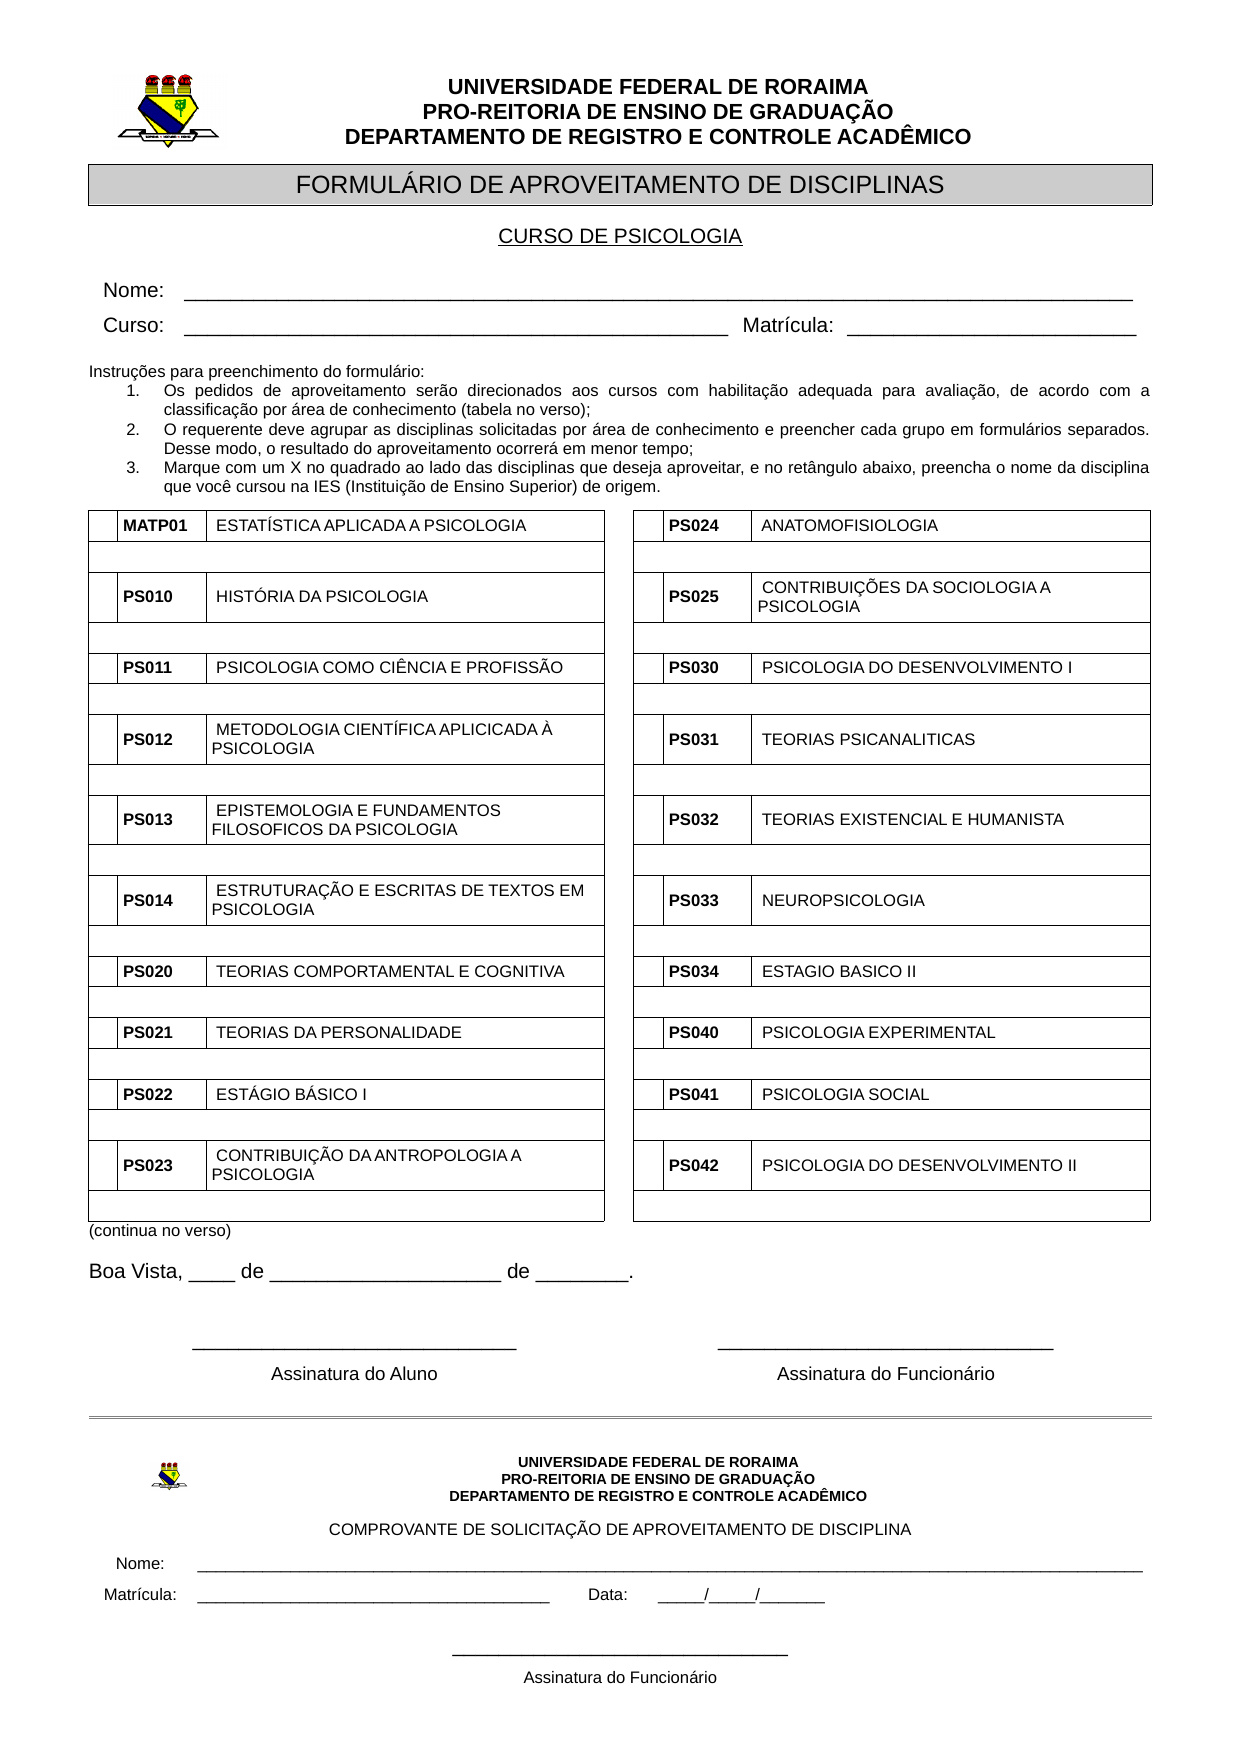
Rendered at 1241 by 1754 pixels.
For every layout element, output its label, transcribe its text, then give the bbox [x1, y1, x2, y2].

table_cell [89, 1110, 604, 1140]
table_cell CONTRIBUIÇÕES DA SOCIOLOGIA A PSICOLOGIA [752, 573, 1150, 622]
table_cell [605, 1048, 633, 1079]
table_cell [605, 795, 633, 844]
table_header ANATOMOFISIOLOGIA [752, 511, 1150, 541]
table_cell PS032 [664, 796, 751, 844]
table_cell ESTAGIO BASICO II [752, 957, 1150, 986]
table_cell [605, 925, 633, 956]
table_cell [634, 1049, 1150, 1079]
table_cell [89, 654, 117, 683]
table_cell [605, 956, 633, 986]
table_cell PS011 [118, 654, 206, 683]
table_header PS024 [664, 511, 751, 541]
table_cell PS033 [664, 876, 751, 925]
table_cell [605, 1109, 633, 1140]
list Os pedidos de aproveitamento serão direcionados aos cursos com habilitação adequada para avaliação, de acordo com a classificação por área de conhecimento (tabela no verso); [126, 381, 1152, 419]
table_header FORMULÁRIO DE APROVEITAMENTO DE DISCIPLINAS [89, 165, 1152, 204]
table_cell [634, 573, 663, 622]
table_cell PS031 [664, 715, 751, 764]
table_cell [634, 876, 663, 925]
table_cell [634, 684, 1150, 714]
table_cell PSICOLOGIA DO DESENVOLVIMENTO I [752, 654, 1150, 683]
table_cell TEORIAS DA PERSONALIDADE [207, 1018, 604, 1048]
table_cell ______________________________________ [192, 1579, 563, 1609]
table_cell HISTÓRIA DA PSICOLOGIA [207, 573, 604, 622]
table_cell [605, 986, 633, 1017]
table_cell [634, 1110, 1150, 1140]
table_header [1066, 59, 1152, 164]
table_cell PSICOLOGIA EXPERIMENTAL [752, 1018, 1150, 1048]
table_cell [634, 765, 1150, 794]
text COMPROVANTE DE SOLICITAÇÃO DE APROVEITAMENTO DE DISCIPLINA [88, 1519, 1152, 1538]
table_cell [605, 1079, 633, 1109]
table_cell PS034 [664, 957, 751, 986]
table_cell PS023 [118, 1141, 206, 1190]
table_cell _________________________ [841, 307, 1152, 343]
text Boa Vista, ____ de ____________________ de ________. [88, 1259, 1152, 1283]
table_header [1066, 1448, 1152, 1510]
table_header [89, 59, 250, 164]
table_cell _____/_____/_______ [652, 1579, 1152, 1609]
table_cell [89, 765, 604, 794]
table_cell [605, 844, 633, 875]
table_cell [89, 845, 604, 875]
table_cell PSICOLOGIA COMO CIÊNCIA E PROFISSÃO [207, 654, 604, 683]
table_cell CONTRIBUIÇÃO DA ANTROPOLOGIA A PSICOLOGIA [207, 1141, 604, 1190]
table_cell METODOLOGIA CIENTÍFICA APLICICADA À PSICOLOGIA [207, 715, 604, 764]
table_cell PSICOLOGIA SOCIAL [752, 1080, 1150, 1109]
table_cell [634, 796, 663, 844]
table_cell ESTÁGIO BÁSICO I [207, 1080, 604, 1109]
table_header [89, 511, 117, 541]
table_cell Assinatura do Aluno [89, 1357, 620, 1390]
table_cell PS013 [118, 796, 206, 844]
table_cell [634, 957, 663, 986]
table_header UNIVERSIDADE FEDERAL DE RORAIMA PRO-REITORIA DE ENSINO DE GRADUAÇÃO DEPARTAMENTO DE REGISTRO E CONTROLE ACADÊMICO [250, 1448, 1066, 1510]
table_cell [605, 683, 633, 714]
table_cell Matrícula: [89, 1579, 192, 1609]
table_header ESTATÍSTICA APLICADA A PSICOLOGIA [207, 511, 604, 541]
table_cell Matrícula: [735, 307, 841, 343]
table_cell [89, 796, 117, 844]
table_cell [89, 1018, 117, 1048]
table_cell [89, 1049, 604, 1079]
table_cell PS041 [664, 1080, 751, 1109]
list O requerente deve agrupar as disciplinas solicitadas por área de conhecimento e preencher cada grupo em formulários separados. Desse modo, o resultado do aproveitamento ocorrerá em menor tempo; [126, 419, 1152, 458]
table_cell [634, 1080, 663, 1109]
list Marque com um X no quadrado ao lado das disciplinas que deseja aproveitar, e no retângulo abaixo, preencha o nome da disciplina que você cursou na IES (Instituição de Ensino Superior) de origem. [126, 458, 1152, 496]
table_cell PSICOLOGIA DO DESENVOLVIMENTO II [752, 1141, 1150, 1190]
table_cell [605, 653, 633, 683]
table_cell PS025 [664, 573, 751, 622]
table_cell [634, 1018, 663, 1048]
table_cell [605, 622, 633, 652]
table_cell [89, 623, 604, 652]
table_header [605, 510, 633, 541]
table_header [634, 511, 663, 541]
table_header [89, 1448, 250, 1510]
table_cell [89, 1141, 117, 1190]
picture [112, 73, 227, 150]
table_cell TEORIAS COMPORTAMENTAL E COGNITIVA [207, 957, 604, 986]
table_cell PS010 [118, 573, 206, 622]
table_cell [605, 541, 633, 572]
table_cell [634, 1141, 663, 1190]
table_cell PS042 [664, 1141, 751, 1190]
table_cell [634, 845, 1150, 875]
table_header Nome: [89, 1548, 192, 1579]
table_cell [89, 876, 117, 925]
table_cell Assinatura do Funcionário [89, 1662, 1152, 1693]
text Instruções para preenchimento do formulário: [88, 362, 1152, 381]
table_cell [89, 684, 604, 714]
table_cell [605, 764, 633, 794]
table_header ______________________________________________________________________________________________________ [192, 1548, 1152, 1579]
table_cell [605, 572, 633, 622]
table_header __________________________________________________________________________________ [178, 272, 1152, 307]
table_cell [634, 926, 1150, 956]
table_cell [634, 542, 1150, 572]
table_cell [89, 542, 604, 572]
table_cell [634, 623, 1150, 652]
picture [149, 1462, 190, 1491]
table_cell [89, 573, 117, 622]
text CURSO DE PSICOLOGIA [86, 224, 1152, 248]
table_cell [89, 926, 604, 956]
table_cell PS021 [118, 1018, 206, 1048]
table_cell [634, 654, 663, 683]
table_cell PS012 [118, 715, 206, 764]
table_cell PS014 [118, 876, 206, 925]
table_header ____________________________ [89, 1321, 620, 1357]
table_cell _______________________________________________ [178, 307, 735, 343]
table_cell PS022 [118, 1080, 206, 1109]
table_cell [89, 1080, 117, 1109]
table_cell [89, 715, 117, 764]
table_cell ESTRUTURAÇÃO E ESCRITAS DE TEXTOS EM PSICOLOGIA [207, 876, 604, 925]
table_header Nome: [89, 272, 178, 307]
table_cell TEORIAS PSICANALITICAS [752, 715, 1150, 764]
table_cell [89, 987, 604, 1017]
table_cell [605, 1017, 633, 1048]
table_cell [634, 1191, 1150, 1221]
table_header _____________________________ [620, 1321, 1152, 1357]
table_cell NEUROPSICOLOGIA [752, 876, 1150, 925]
table_cell [605, 1140, 633, 1190]
text (continua no verso) [88, 1221, 1152, 1240]
table_cell [605, 1190, 633, 1221]
table_cell PS040 [664, 1018, 751, 1048]
table_cell Data: [563, 1579, 652, 1609]
table_header UNIVERSIDADE FEDERAL DE RORAIMA PRO-REITORIA DE ENSINO DE GRADUAÇÃO DEPARTAMENTO DE REGISTRO E CONTROLE ACADÊMICO [250, 59, 1066, 164]
table_cell EPISTEMOLOGIA E FUNDAMENTOS FILOSOFICOS DA PSICOLOGIA [207, 796, 604, 844]
table_cell [634, 715, 663, 764]
table_cell TEORIAS EXISTENCIAL E HUMANISTA [752, 796, 1150, 844]
table_cell [634, 987, 1150, 1017]
table_cell Assinatura do Funcionário [620, 1357, 1152, 1390]
table_cell [605, 714, 633, 764]
table_cell PS030 [664, 654, 751, 683]
table_cell PS020 [118, 957, 206, 986]
table_header MATP01 [118, 511, 206, 541]
table_cell [605, 875, 633, 925]
table_cell Curso: [89, 307, 178, 343]
table_header _____________________________ [89, 1627, 1152, 1662]
table_cell [89, 1191, 604, 1221]
table_cell [89, 957, 117, 986]
